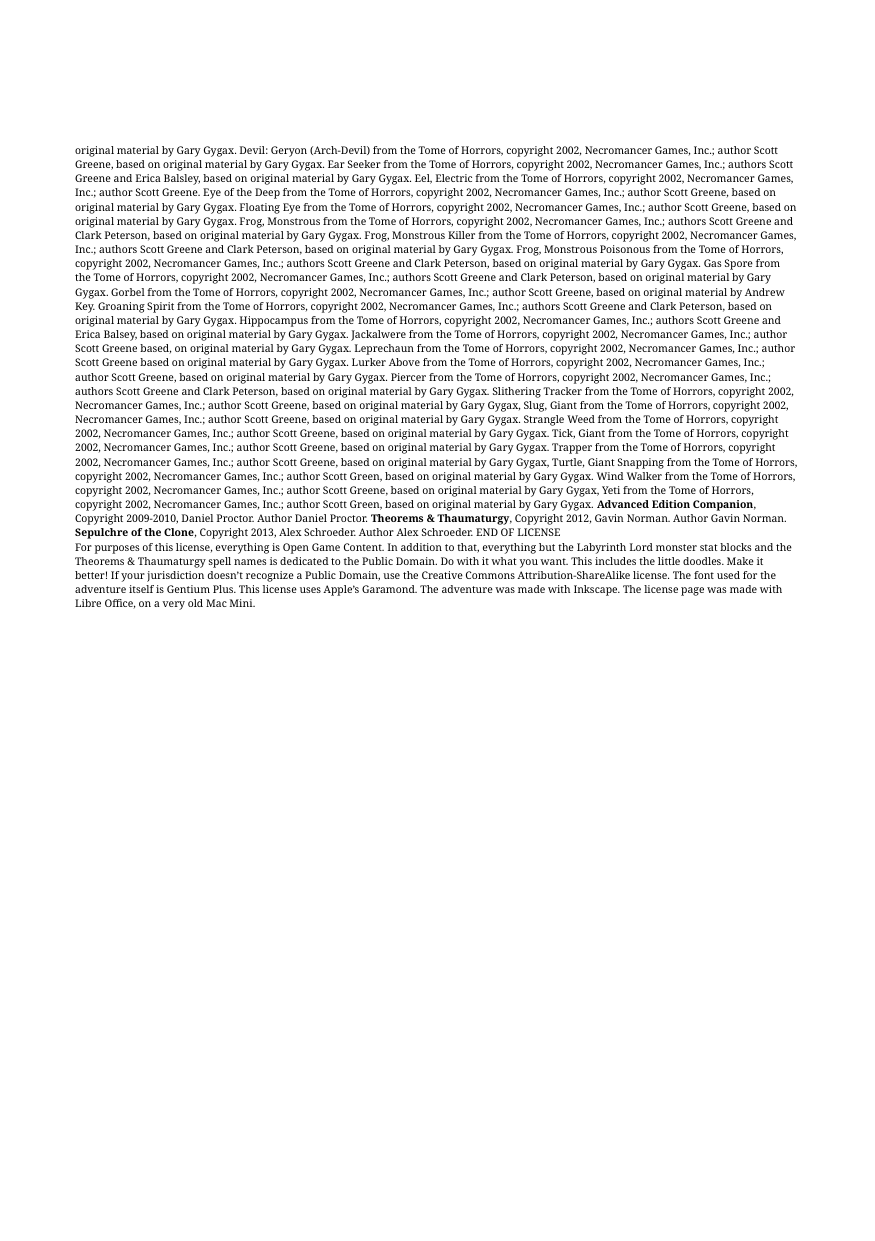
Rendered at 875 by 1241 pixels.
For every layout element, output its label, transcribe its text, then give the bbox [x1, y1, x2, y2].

text original material by Gary Gygax. Devil: Geryon (Arch-Devil) from the Tome of Horrors, copyright 2002, Necromancer Games, Inc.; author Scott Greene, based on original material by Gary Gygax. Ear Seeker from the Tome of Horrors, copyright 2002, Necromancer Games, Inc.; authors Scott Greene and Erica Balsley, based on original material by Gary Gygax. Eel, Electric from the Tome of Horrors, copyright 2002, Necromancer Games, Inc.; author Scott Greene. Eye of the Deep from the Tome of Horrors, copyright 2002, Necromancer Games, Inc.; author Scott Greene, based on original material by Gary Gygax. Floating Eye from the Tome of Horrors, copyright 2002, Necromancer Games, Inc.; author Scott Greene, based on original material by Gary Gygax. Frog, Monstrous from the Tome of Horrors, copyright 2002, Necromancer Games, Inc.; authors Scott Greene and Clark Peterson, based on original material by Gary Gygax. Frog, Monstrous Killer from the Tome of Horrors, copyright 2002, Necromancer Games, Inc.; authors Scott Greene and Clark Peterson, based on original material by Gary Gygax. Frog, Monstrous Poisonous from the Tome of Horrors, copyright 2002, Necromancer Games, Inc.; authors Scott Greene and Clark Peterson, based on original material by Gary Gygax. Gas Spore from the Tome of Horrors, copyright 2002, Necromancer Games, Inc.; authors Scott Greene and Clark Peterson, based on original material by Gary Gygax. Gorbel from the Tome of Horrors, copyright 2002, Necromancer Games, Inc.; author Scott Greene, based on original material by Andrew Key. Groaning Spirit from the Tome of Horrors, copyright 2002, Necromancer Games, Inc.; authors Scott Greene and Clark Peterson, based on original material by Gary Gygax. Hippocampus from the Tome of Horrors, copyright 2002, Necromancer Games, Inc.; authors Scott Greene and Erica Balsey, based on original material by Gary Gygax. Jackalwere from the Tome of Horrors, copyright 2002, Necromancer Games, Inc.; author Scott Greene based, on original material by Gary Gygax. Leprechaun from the Tome of Horrors, copyright 2002, Necromancer Games, Inc.; author Scott Greene based on original material by Gary Gygax. Lurker Above from the Tome of Horrors, copyright 2002, Necromancer Games, Inc.; author Scott Greene, based on original material by Gary Gygax. Piercer from the Tome of Horrors, copyright 2002, Necromancer Games, Inc.; authors Scott Greene and Clark Peterson, based on original material by Gary Gygax. Slithering Tracker from the Tome of Horrors, copyright 2002, Necromancer Games, Inc.; author Scott Greene, based on original material by Gary Gygax, Slug, Giant from the Tome of Horrors, copyright 2002, Necromancer Games, Inc.; author Scott Greene, based on original material by Gary Gygax. Strangle Weed from the Tome of Horrors, copyright 2002, Necromancer Games, Inc.; author Scott Greene, based on original material by Gary Gygax. Tick, Giant from the Tome of Horrors, copyright 2002, Necromancer Games, Inc.; author Scott Greene, based on original material by Gary Gygax. Trapper from the Tome of Horrors, copyright 2002, Necromancer Games, Inc.; author Scott Greene, based on original material by Gary Gygax, Turtle, Giant Snapping from the Tome of Horrors, copyright 2002, Necromancer Games, Inc.; author Scott Green, based on original material by Gary Gygax. Wind Walker from the Tome of Horrors, copyright 2002, Necromancer Games, Inc.; author Scott Greene, based on original material by Gary Gygax, Yeti from the Tome of Horrors, copyright 2002, Necromancer Games, Inc.; author Scott Green, based on original material by Gary Gygax. Advanced Edition Companion, Copyright 2009-2010, Daniel Proctor. Author Daniel Proctor. Theorems & Thaumaturgy, Copyright 2012, Gavin Norman. Author Gavin Norman. Sepulchre of the Clone, Copyright 2013, Alex Schroeder. Author Alex Schroeder. END OF LICENSE [75, 143, 799, 540]
text For purposes of this license, everything is Open Game Content. In addition to that, everything but the Labyrinth Lord monster stat blocks and the Theorems & Thaumaturgy spell names is dedicated to the Public Domain. Do with it what you want. This includes the little doodles. Make it better! If your jurisdiction doesn’t recognize a Public Domain, use the Creative Commons Attribution-ShareAlike license. The font used for the adventure itself is Gentium Plus. This license uses Apple’s Garamond. The adventure was made with Inkscape. The license page was made with Libre Office, on a very old Mac Mini. [75, 540, 799, 611]
